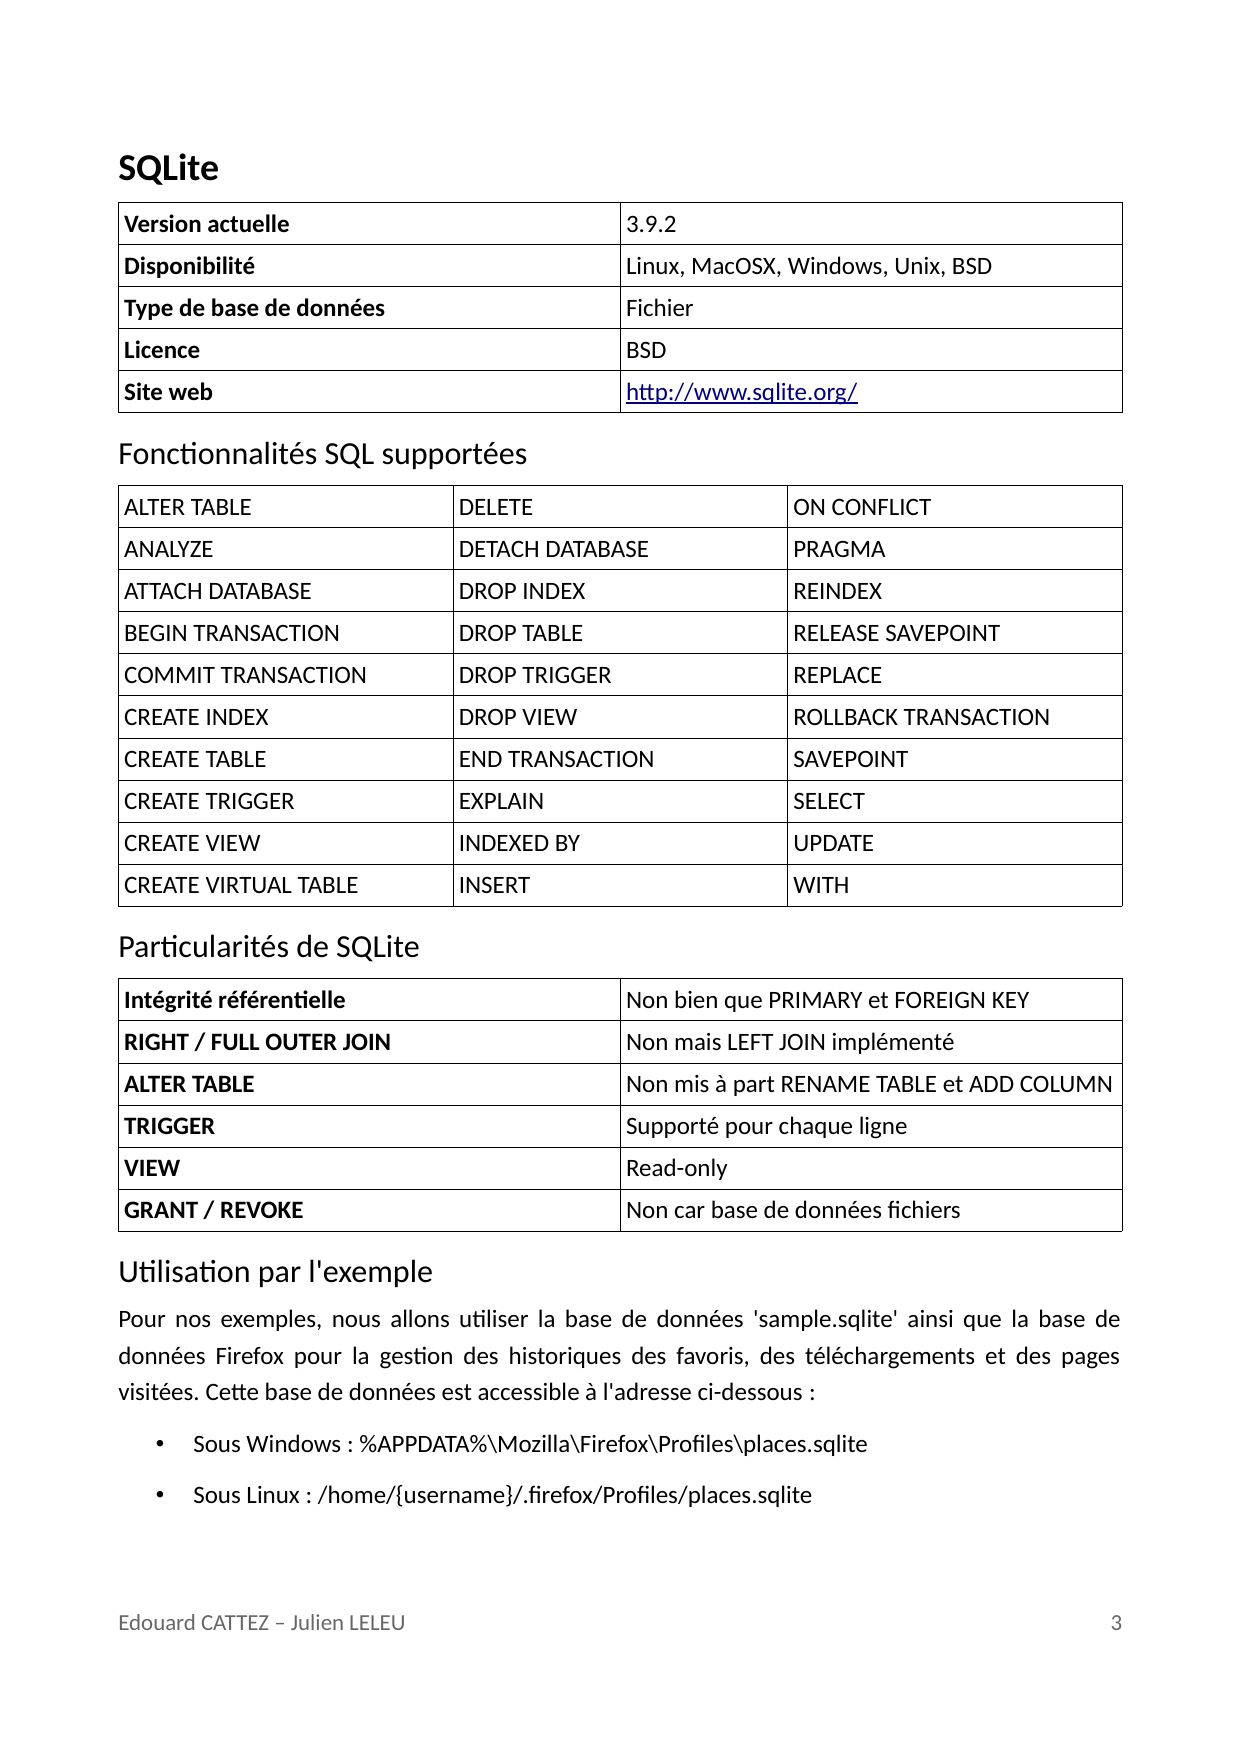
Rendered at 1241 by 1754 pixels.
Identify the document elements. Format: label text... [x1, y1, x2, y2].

subtitle Utilisation par l'exemple [118, 1252, 1122, 1291]
table_cell BSD [621, 329, 1122, 370]
table_cell Read-only [621, 1148, 1122, 1189]
table_cell SELECT [788, 781, 1122, 822]
table_cell TRIGGER [119, 1106, 620, 1147]
table_cell GRANT / REVOKE [119, 1190, 620, 1231]
table_cell EXPLAIN [454, 781, 787, 822]
table_cell Type de base de données [119, 287, 620, 328]
table_cell END TRANSACTION [454, 739, 787, 779]
table_cell ALTER TABLE [119, 1064, 620, 1104]
table_cell DROP TRIGGER [454, 654, 787, 695]
table_cell RIGHT / FULL OUTER JOIN [119, 1021, 620, 1062]
table_cell Supporté pour chaque ligne [621, 1106, 1122, 1147]
table_cell ROLLBACK TRANSACTION [788, 696, 1122, 737]
table_cell ANALYZE [119, 528, 453, 569]
table_cell PRAGMA [788, 528, 1122, 569]
table_cell ATTACH DATABASE [119, 570, 453, 611]
table_cell Non mais LEFT JOIN implémenté [621, 1021, 1122, 1062]
table_cell Site web [119, 371, 620, 412]
subtitle SQLite [118, 143, 1122, 189]
table_cell Non mis à part RENAME TABLE et ADD COLUMN [621, 1064, 1122, 1104]
subtitle Particularités de SQLite [118, 927, 1122, 966]
table_cell BEGIN TRANSACTION [119, 612, 453, 653]
table_cell CREATE VIEW [119, 823, 453, 864]
table_header ALTER TABLE [119, 486, 453, 527]
table_header Non bien que PRIMARY et FOREIGN KEY [621, 979, 1122, 1020]
table_header Intégrité référentielle [119, 979, 620, 1020]
list Sous Windows : %APPDATA%\Mozilla\Firefox\Profiles\places.sqlite [156, 1428, 1122, 1458]
table_cell Non car base de données fichiers [621, 1190, 1122, 1231]
subtitle Fonctionnalités SQL supportées [118, 433, 1122, 472]
table_cell REINDEX [788, 570, 1122, 611]
list Sous Linux : /home/{username}/.firefox/Profiles/places.sqlite [156, 1479, 1122, 1509]
table_cell Fichier [621, 287, 1122, 328]
table_cell http://www.sqlite.org/ [621, 371, 1122, 412]
table_cell WITH [788, 865, 1122, 906]
table_cell DROP TABLE [454, 612, 787, 653]
table_cell INDEXED BY [454, 823, 787, 864]
text Pour nos exemples, nous allons utiliser la base de données 'sample.sqlite' ainsi que la base de données Firefox pour la gestion des historiques des favoris, des téléchargements et des pages visitées. Cette base de données est accessible à l'adresse ci-dessous : [118, 1303, 1122, 1407]
table_cell COMMIT TRANSACTION [119, 654, 453, 695]
table_cell REPLACE [788, 654, 1122, 695]
table_cell INSERT [454, 865, 787, 906]
table_cell CREATE VIRTUAL TABLE [119, 865, 453, 906]
table_cell CREATE INDEX [119, 696, 453, 737]
table_cell Linux, MacOSX, Windows, Unix, BSD [621, 245, 1122, 286]
table_cell DETACH DATABASE [454, 528, 787, 569]
table_cell SAVEPOINT [788, 739, 1122, 779]
table_cell CREATE TRIGGER [119, 781, 453, 822]
table_cell DROP VIEW [454, 696, 787, 737]
table_header ON CONFLICT [788, 486, 1122, 527]
table_header 3.9.2 [621, 203, 1122, 244]
table_cell CREATE TABLE [119, 739, 453, 779]
table_cell Disponibilité [119, 245, 620, 286]
table_cell VIEW [119, 1148, 620, 1189]
table_cell RELEASE SAVEPOINT [788, 612, 1122, 653]
table_header Version actuelle [119, 203, 620, 244]
table_header DELETE [454, 486, 787, 527]
table_cell DROP INDEX [454, 570, 787, 611]
table_cell UPDATE [788, 823, 1122, 864]
table_cell Licence [119, 329, 620, 370]
